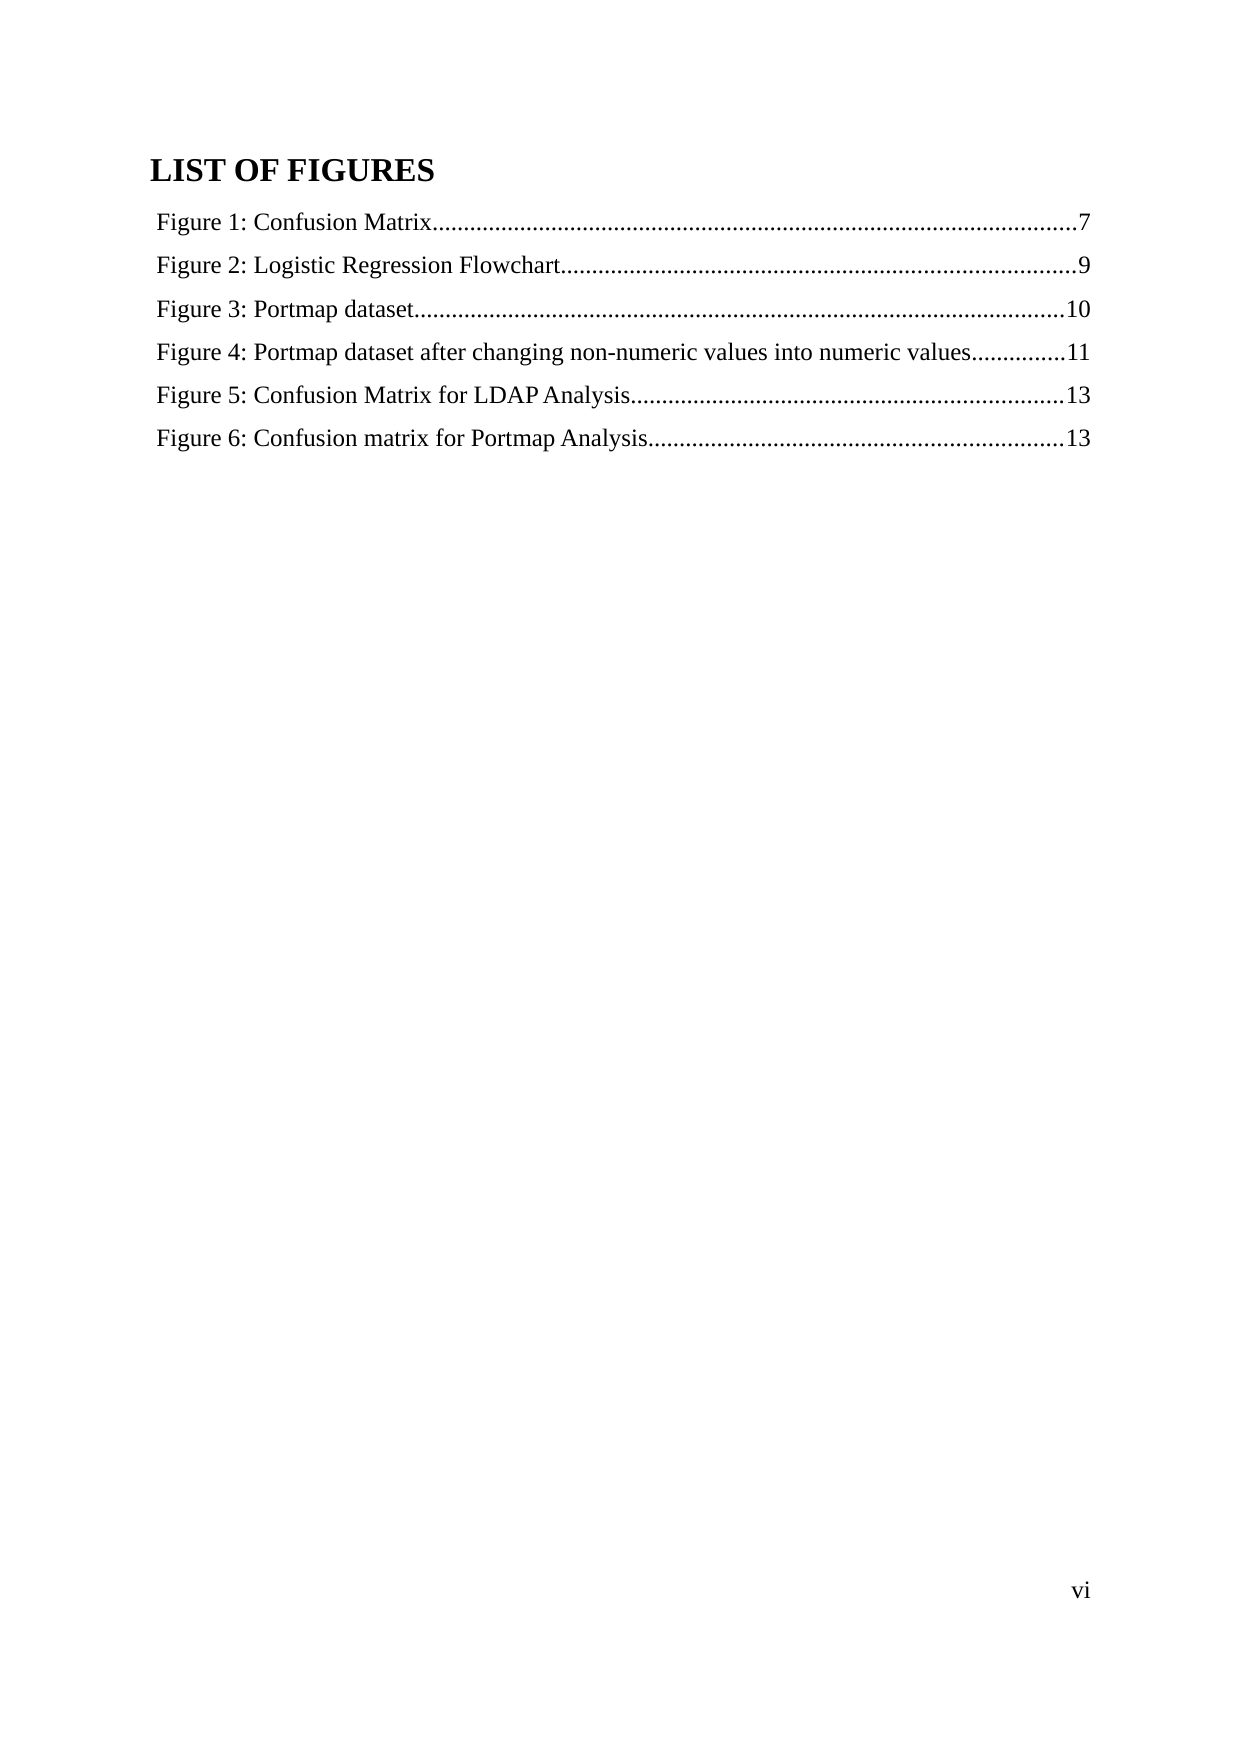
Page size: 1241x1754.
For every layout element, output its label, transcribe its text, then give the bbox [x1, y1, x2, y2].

text Figure 2: Logistic Regression Flowchart 9 [150, 251, 1091, 279]
subtitle LIST OF FIGURES [150, 150, 1091, 188]
text Figure 4: Portmap dataset after changing non-numeric values into numeric values 11 [150, 337, 1091, 366]
text Figure 6: Confusion matrix for Portmap Analysis 13 [150, 423, 1091, 452]
text Figure 3: Portmap dataset 10 [150, 294, 1091, 322]
text Figure 1: Confusion Matrix 7 [150, 207, 1091, 236]
text Figure 5: Confusion Matrix for LDAP Analysis 13 [150, 380, 1091, 409]
